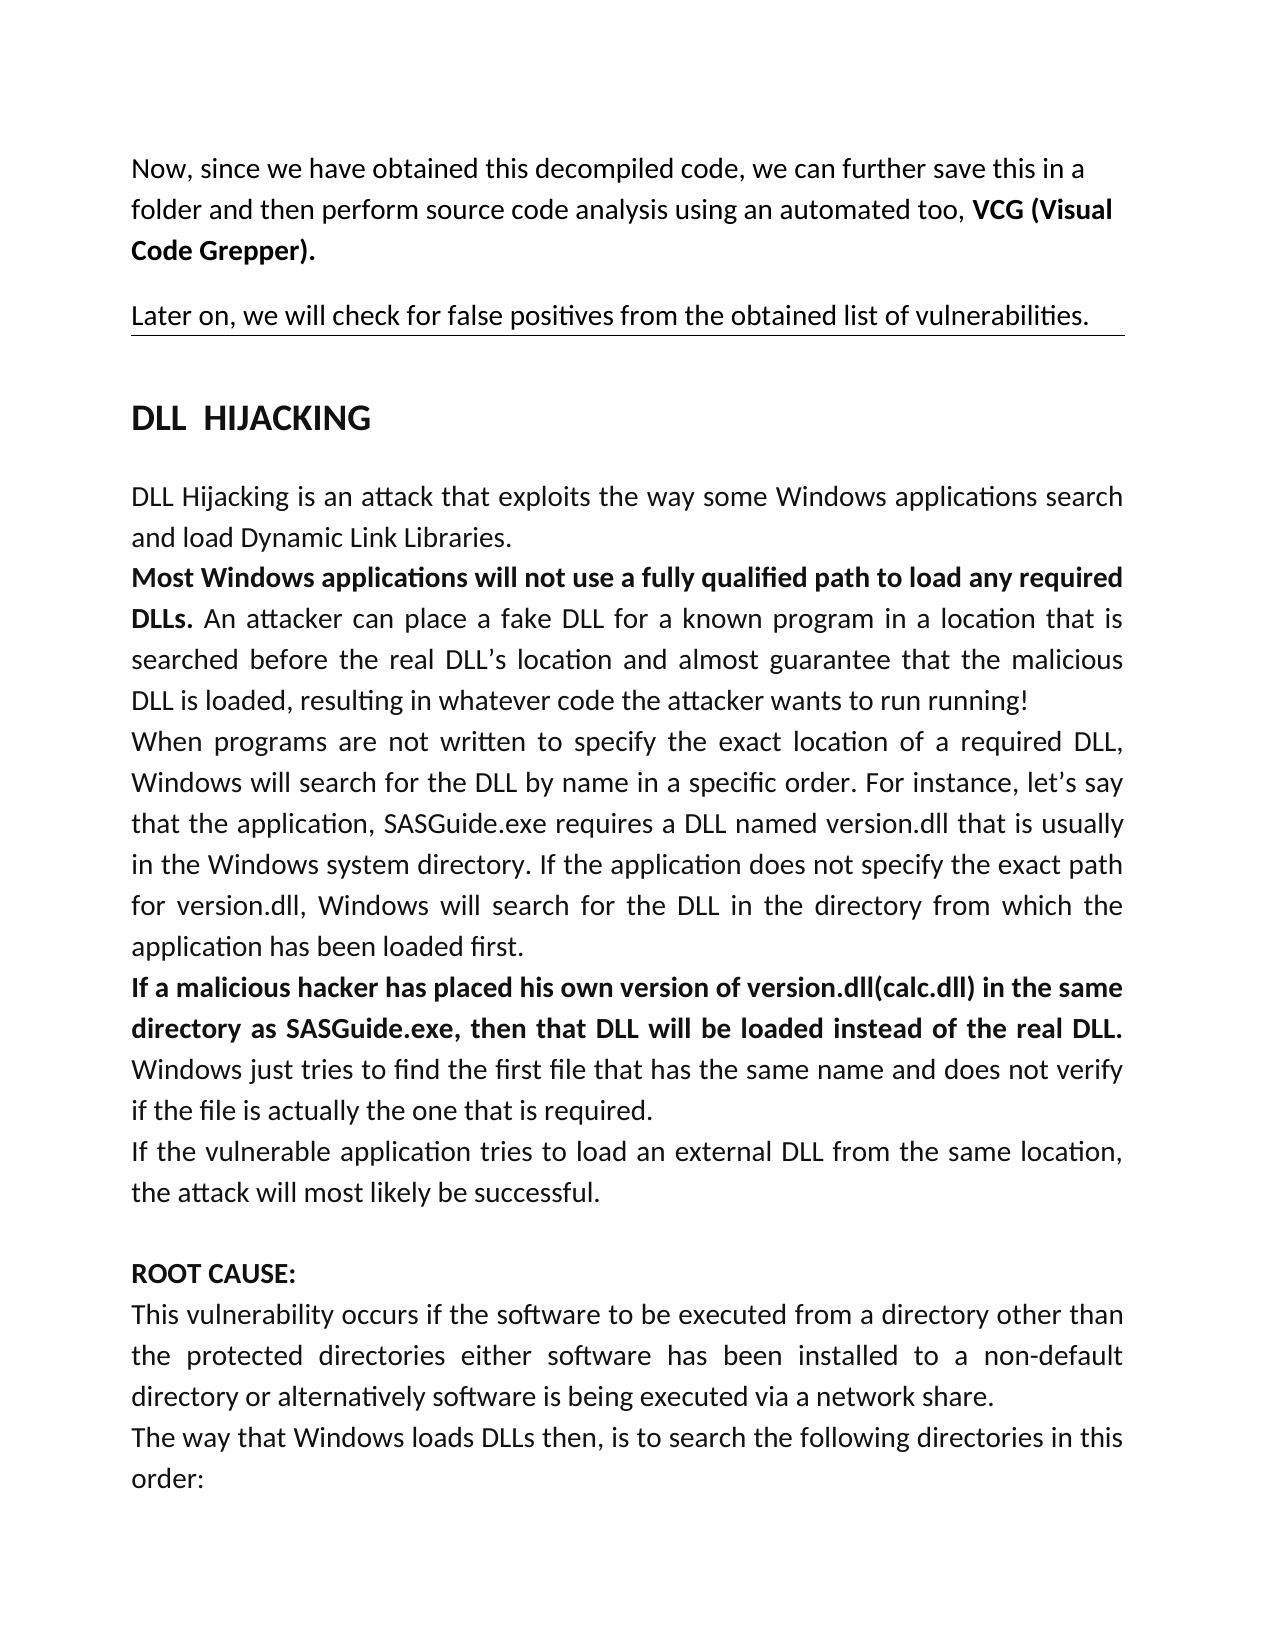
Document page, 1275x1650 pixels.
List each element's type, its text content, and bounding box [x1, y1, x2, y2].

text ROOT CAUSE: [131, 1256, 1125, 1291]
text Most Windows applications will not use a fully qualified path to load any required DLLs. An attacker can place a fake DLL for a known program in a location that is searched before the real DLL’s location and almost guarantee that the malicious DLL is loaded, resulting in whatever code the attacker wants to run running! [131, 559, 1125, 718]
text Now, since we have obtained this decompiled code, we can further save this in a folder and then perform source code analysis using an automated too, VCG (Visual Code Grepper). [131, 150, 1125, 267]
text Later on, we will check for false positives from the obtained list of vulnerabilities. [131, 294, 1125, 335]
text If a malicious hacker has placed his own version of version.dll(calc.dll) in the same directory as SASGuide.exe, then that DLL will be loaded instead of the real DLL. Windows just tries to find the first file that has the same name and does not verify if the file is actually the one that is required. [131, 969, 1125, 1127]
text DLL Hijacking is an attack that exploits the way some Windows applications search and load Dynamic Link Libraries. [131, 478, 1125, 554]
text The way that Windows loads DLLs then, is to search the following directories in this order: [131, 1419, 1125, 1496]
text This vulnerability occurs if the software to be executed from a directory other than the protected directories either software has been installed to a non-default directory or alternatively software is being executed via a network share. [131, 1296, 1125, 1414]
text When programs are not written to specify the exact location of a required DLL, Windows will search for the DLL by name in a specific order. For instance, let’s say that the application, SASGuide.exe requires a DLL named version.dll that is usually in the Windows system directory. If the application does not specify the exact path for version.dll, Windows will search for the DLL in the directory from which the application has been loaded first. [131, 723, 1125, 964]
text If the vulnerable application tries to load an external DLL from the same location, the attack will most likely be successful. [131, 1133, 1125, 1209]
text DLL HIJACKING [131, 394, 1125, 440]
